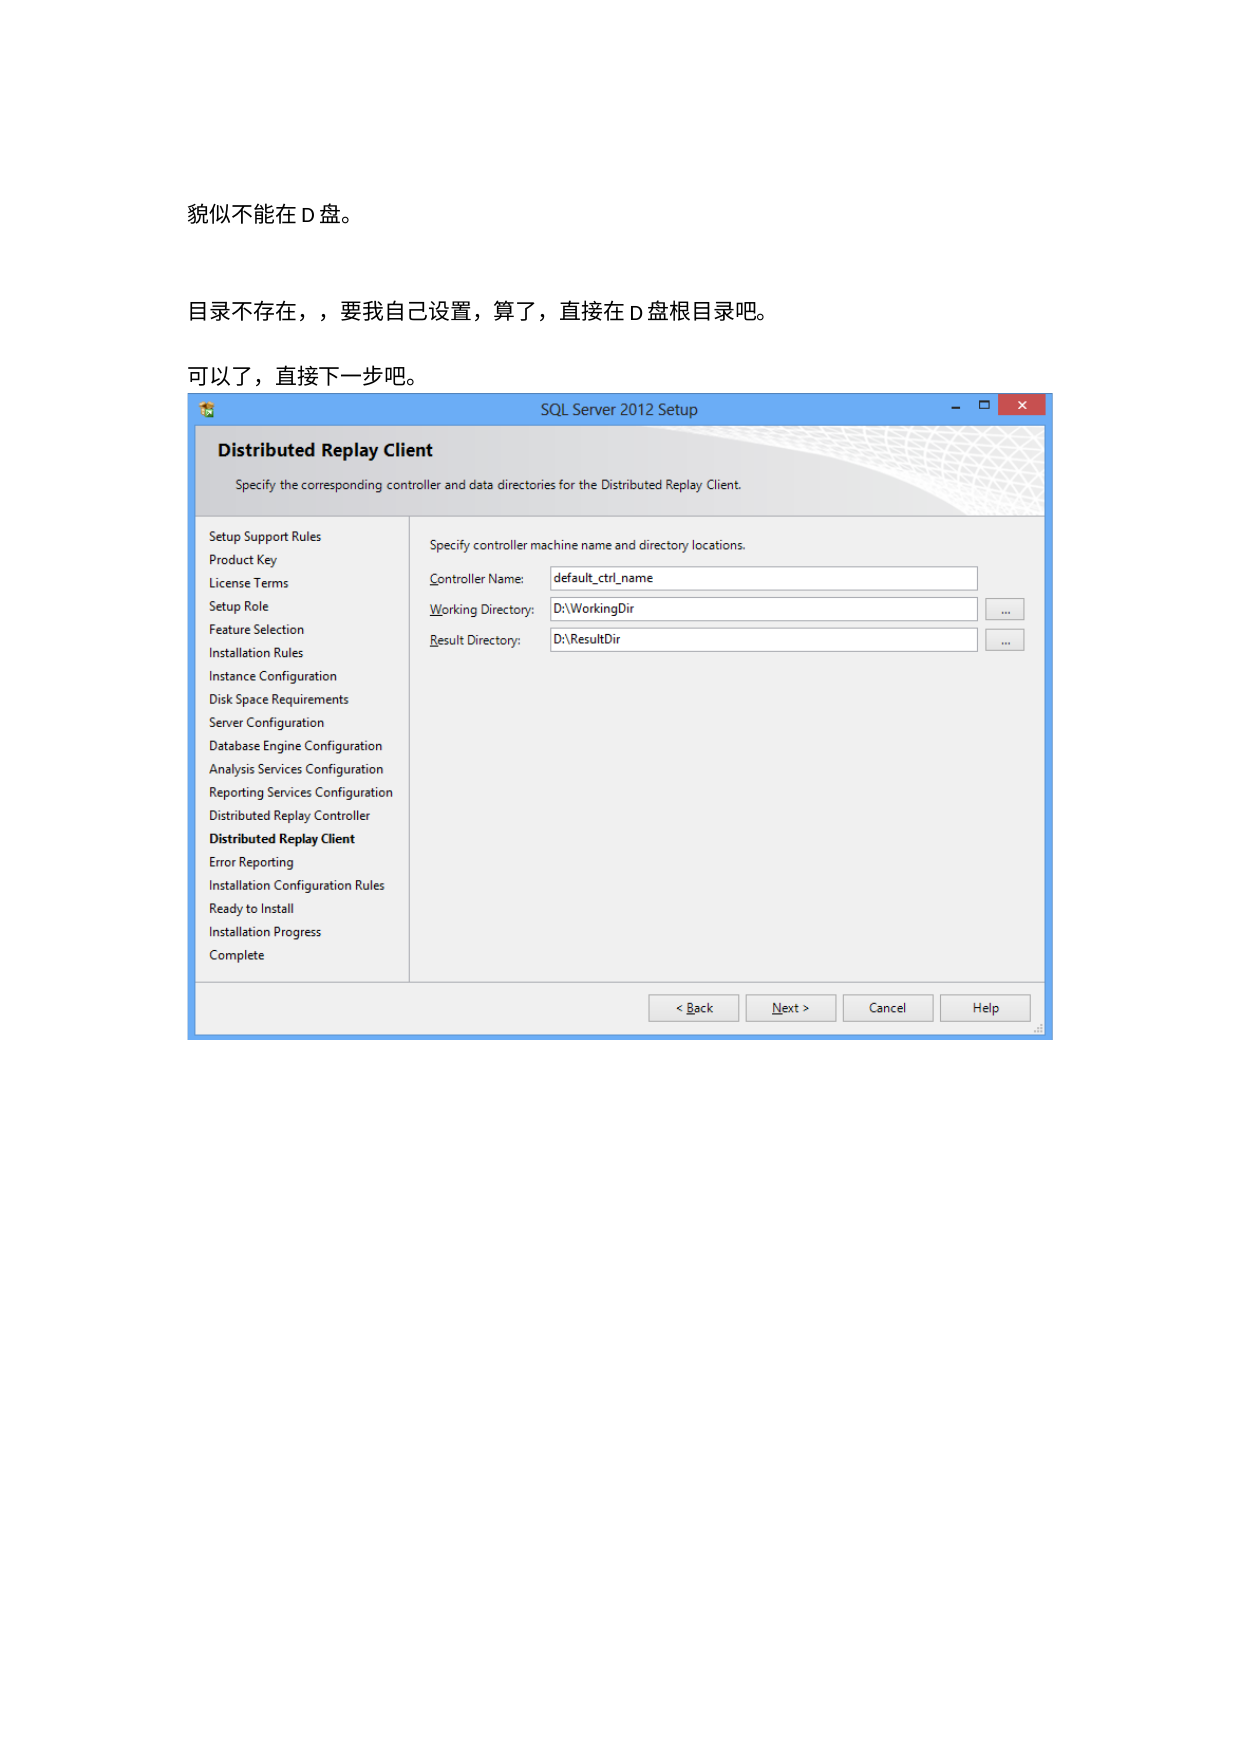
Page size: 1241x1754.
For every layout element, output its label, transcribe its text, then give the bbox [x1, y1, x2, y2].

text 貌似不能在D盘。 [187, 194, 1053, 227]
text 目录不存在，，要我自己设置，算了，直接在D盘根目录吧。 [187, 292, 1053, 324]
text 可以了，直接下一步吧。 [187, 357, 1053, 389]
picture [187, 393, 1053, 1040]
